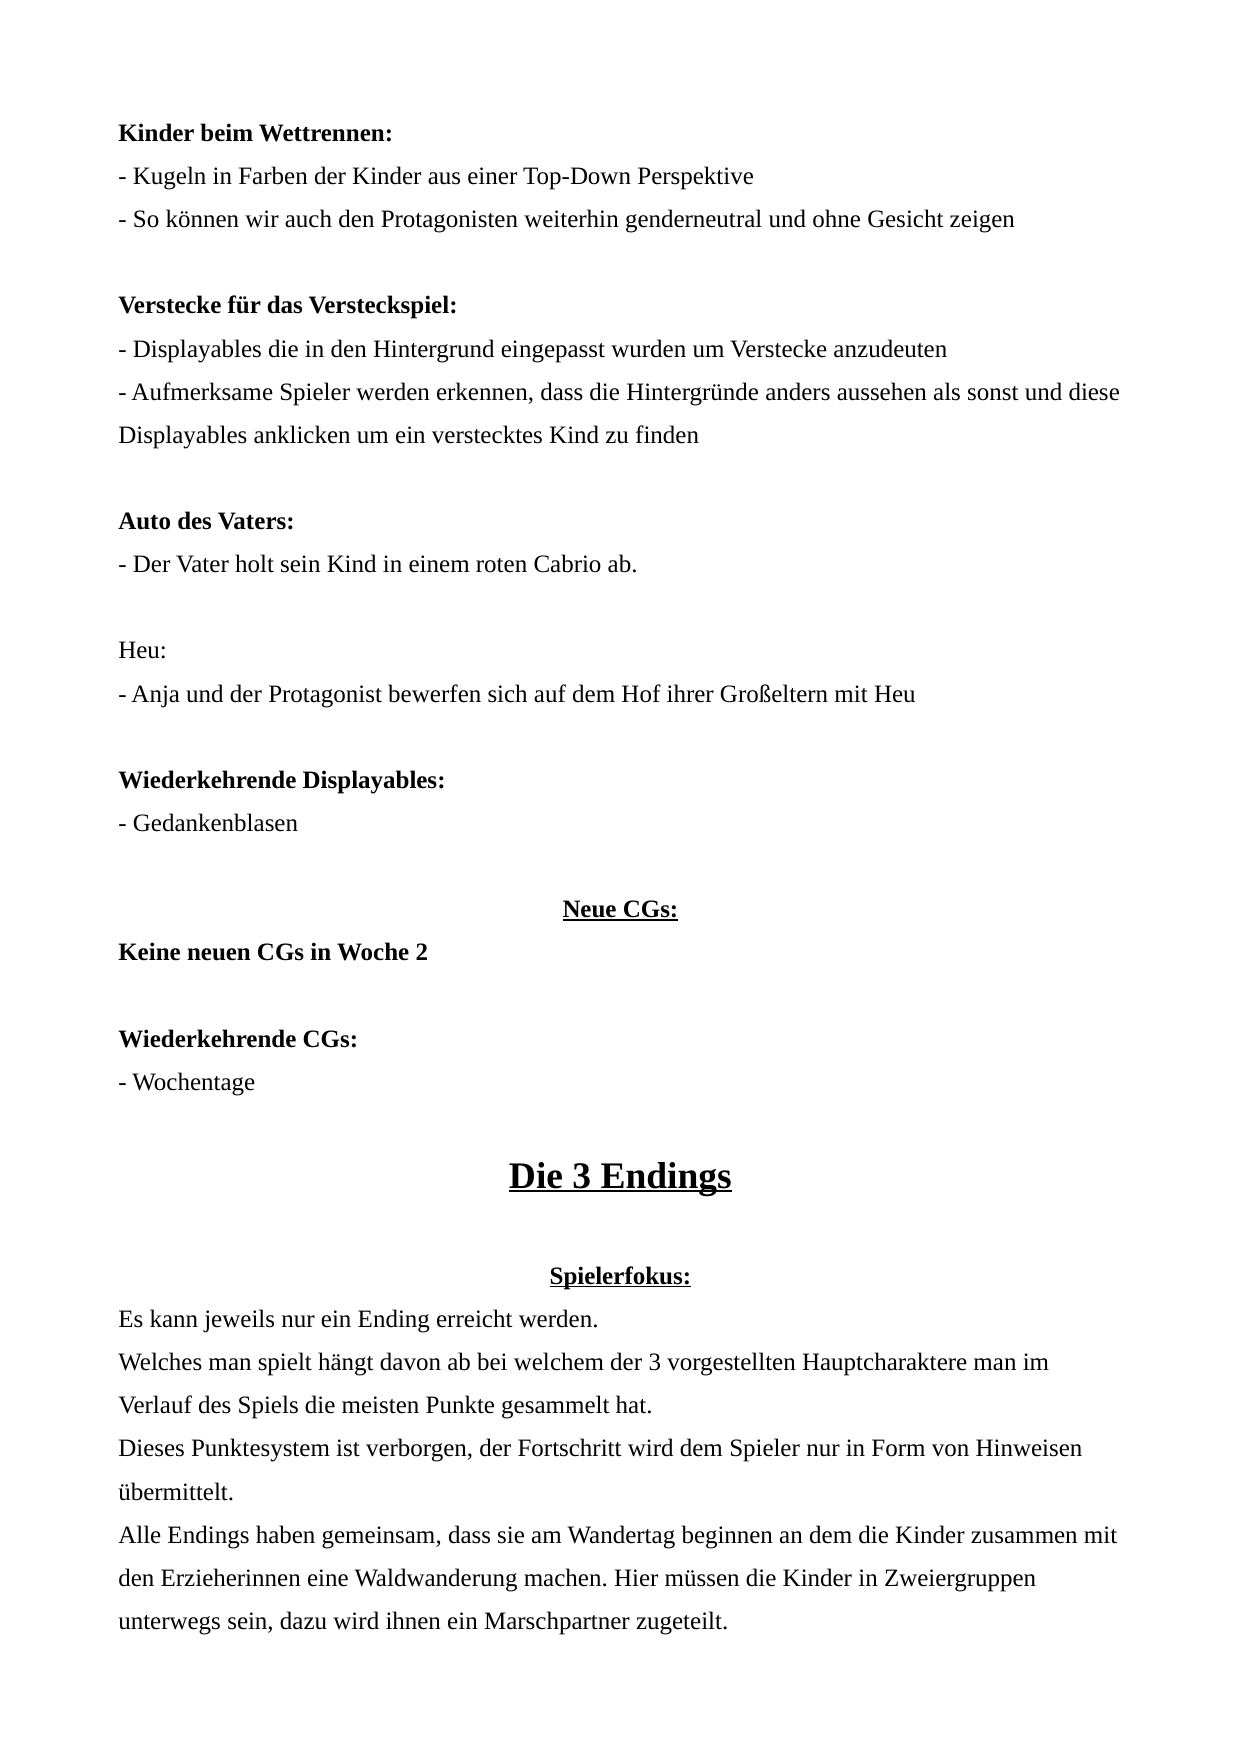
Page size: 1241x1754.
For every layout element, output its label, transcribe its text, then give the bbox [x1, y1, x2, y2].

text Heu: [118, 636, 1122, 664]
text - Gedankenblasen [118, 808, 1122, 837]
text - Aufmerksame Spieler werden erkennen, dass die Hintergründe anders aussehen als sonst und diese Displayables anklicken um ein verstecktes Kind zu finden [118, 377, 1122, 449]
text Die 3 Endings [118, 1153, 1122, 1196]
text - Displayables die in den Hintergrund eingepasst wurden um Verstecke anzudeuten [118, 334, 1122, 362]
text - So können wir auch den Protagonisten weiterhin genderneutral und ohne Gesicht zeigen [118, 204, 1122, 233]
text Auto des Vaters: [118, 506, 1122, 535]
text Dieses Punktesystem ist verborgen, der Fortschritt wird dem Spieler nur in Form von Hinweisen übermittelt. [118, 1433, 1122, 1505]
text Es kann jeweils nur ein Ending erreicht werden. [118, 1304, 1122, 1333]
text Wiederkehrende CGs: [118, 1024, 1122, 1052]
text Keine neuen CGs in Woche 2 [118, 937, 1122, 966]
text Alle Endings haben gemeinsam, dass sie am Wandertag beginnen an dem die Kinder zusammen mit den Erzieherinnen eine Waldwanderung machen. Hier müssen die Kinder in Zweiergruppen unterwegs sein, dazu wird ihnen ein Marschpartner zugeteilt. [118, 1520, 1122, 1635]
text Wiederkehrende Displayables: [118, 765, 1122, 794]
text - Anja und der Protagonist bewerfen sich auf dem Hof ihrer Großeltern mit Heu [118, 679, 1122, 707]
text - Kugeln in Farben der Kinder aus einer Top-Down Perspektive [118, 161, 1122, 190]
text - Der Vater holt sein Kind in einem roten Cabrio ab. [118, 549, 1122, 578]
text Verstecke für das Versteckspiel: [118, 291, 1122, 319]
text Neue CGs: [118, 894, 1122, 923]
text Kinder beim Wettrennen: [118, 118, 1122, 147]
text Spielerfokus: [118, 1261, 1122, 1290]
text - Wochentage [118, 1067, 1122, 1096]
text Welches man spielt hängt davon ab bei welchem der 3 vorgestellten Hauptcharaktere man im Verlauf des Spiels die meisten Punkte gesammelt hat. [118, 1347, 1122, 1419]
